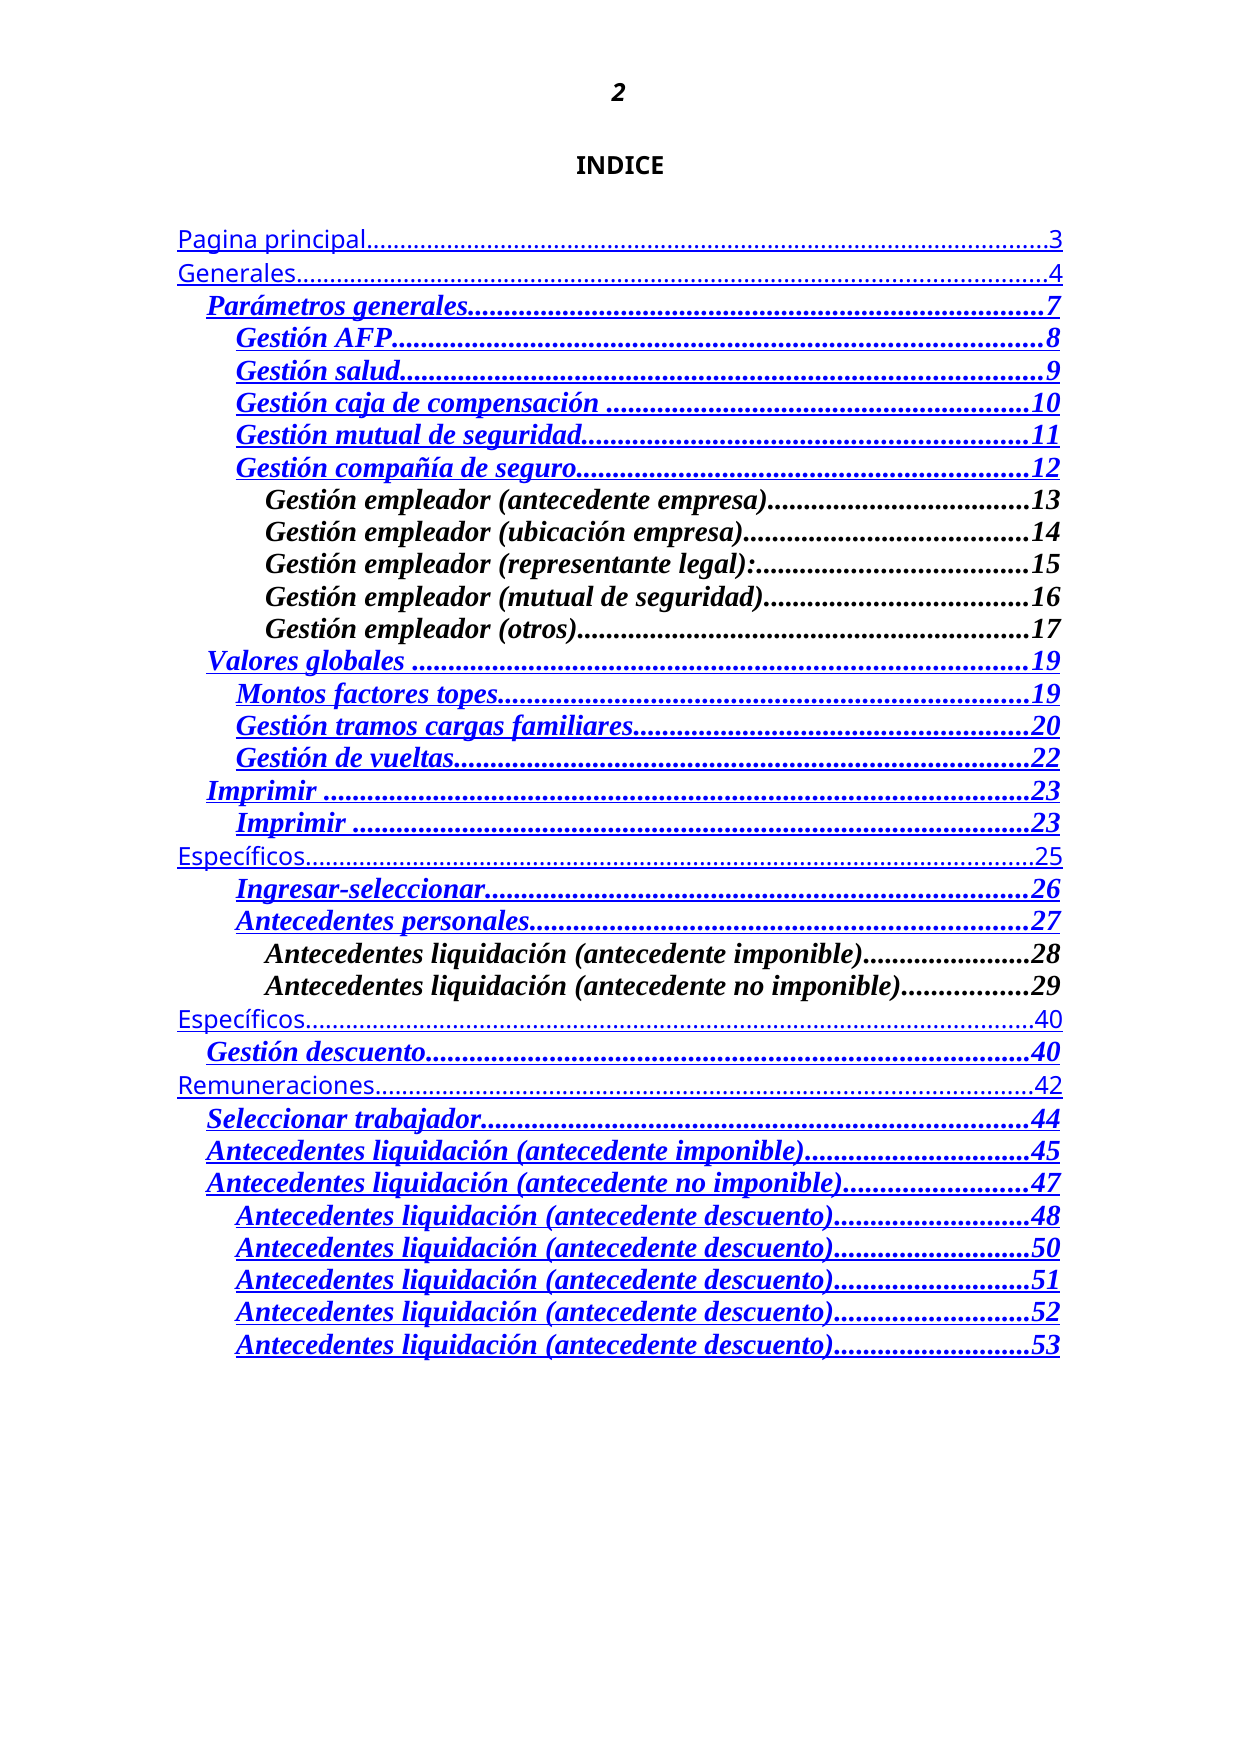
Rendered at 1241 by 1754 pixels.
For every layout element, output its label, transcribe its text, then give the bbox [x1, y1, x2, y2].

text Antecedentes personales. 27 [236, 905, 1063, 937]
text Generales 4 [177, 255, 1063, 284]
text Pagina principal 3 [177, 221, 1063, 250]
text Antecedentes liquidación (antecedente no imponible) 29 [265, 969, 1063, 1002]
text Antecedentes liquidación (antecedente no imponible) 47 [206, 1167, 1063, 1199]
text Antecedentes liquidación (antecedente imponible) 45 [206, 1134, 1063, 1167]
text Gestión empleador (representante legal): 15 [265, 548, 1063, 580]
text Gestión descuento 40 [206, 1036, 1063, 1068]
text Remuneraciones 42 [177, 1068, 1063, 1097]
text Gestión empleador (ubicación empresa) 14 [265, 516, 1063, 548]
text Montos factores topes 19 [236, 677, 1063, 709]
text Valores globales 19 [206, 645, 1063, 677]
text Antecedentes liquidación (antecedente descuento) 51 [236, 1263, 1063, 1296]
text Gestión empleador (mutual de seguridad) 16 [265, 580, 1063, 612]
text Gestión caja de compensación 10 [236, 386, 1063, 419]
text Antecedentes liquidación (antecedente descuento) 48 [236, 1199, 1063, 1231]
text Seleccionar trabajador 44 [206, 1102, 1063, 1134]
text Específicos 40 [177, 1002, 1063, 1031]
text Específicos 25 [177, 838, 1063, 867]
text Antecedentes liquidación (antecedente descuento) 52 [236, 1296, 1063, 1328]
text Gestión empleador (otros) 17 [265, 612, 1063, 645]
text Ingresar-seleccionar 26 [236, 872, 1063, 905]
text Antecedentes liquidación (antecedente imponible) 28 [265, 937, 1063, 969]
text Gestión de vueltas 22 [236, 742, 1063, 774]
text Gestión tramos cargas familiares 20 [236, 709, 1063, 742]
text Gestión mutual de seguridad 11 [236, 419, 1063, 451]
text Antecedentes liquidación (antecedente descuento) 50 [236, 1231, 1063, 1263]
text Imprimir 23 [236, 806, 1063, 838]
text [177, 1032, 1063, 1036]
text Gestión AFP 8 [236, 322, 1063, 354]
text Gestión compañía de seguro 12 [236, 451, 1063, 483]
text Gestión salud 9 [236, 354, 1063, 386]
text Parámetros generales 7 [206, 289, 1063, 322]
text INDICE [177, 148, 1063, 182]
text Gestión empleador (antecedente empresa) 13 [265, 483, 1063, 516]
text Imprimir 23 [206, 774, 1063, 806]
text Antecedentes liquidación (antecedente descuento) 53 [236, 1328, 1063, 1360]
